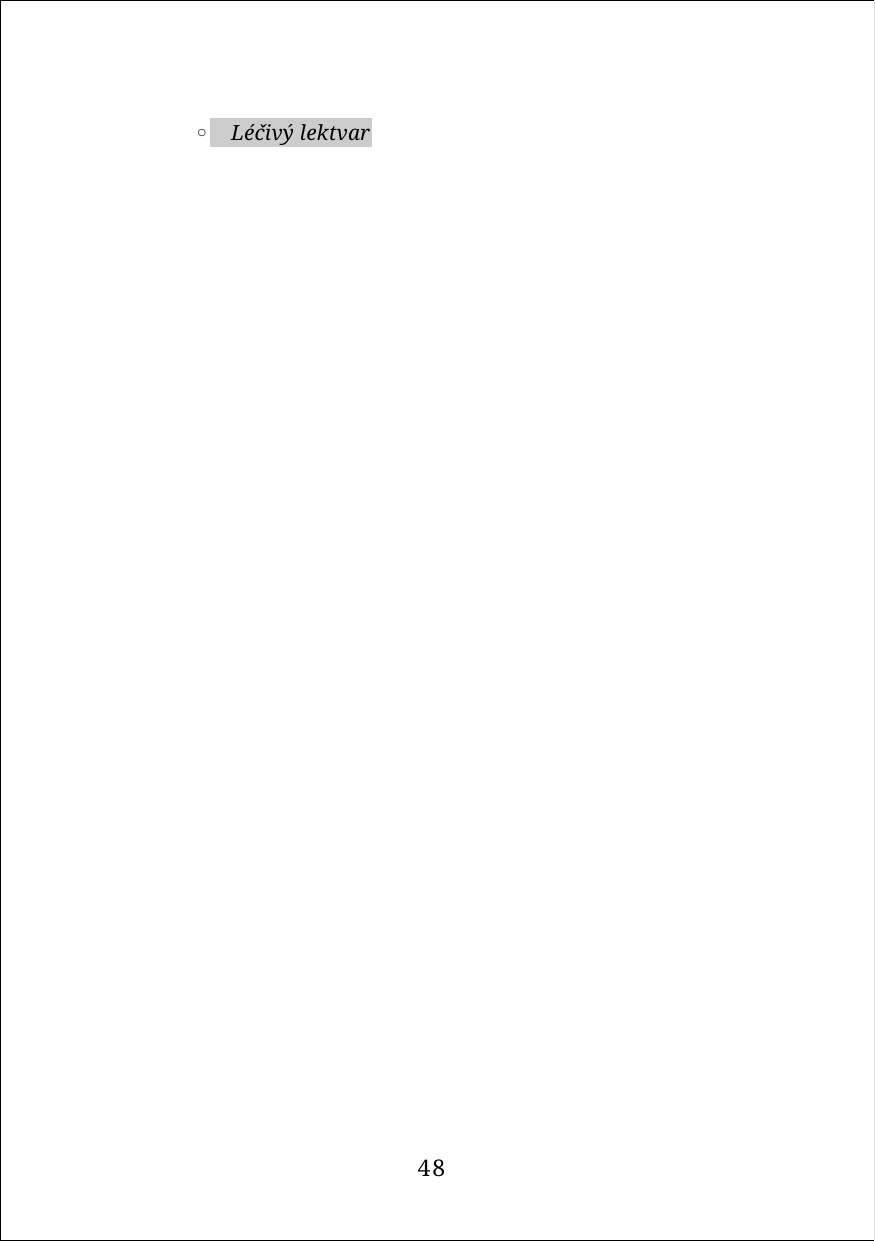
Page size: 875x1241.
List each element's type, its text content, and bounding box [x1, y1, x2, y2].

list Léčivý lektvar [193, 118, 756, 147]
